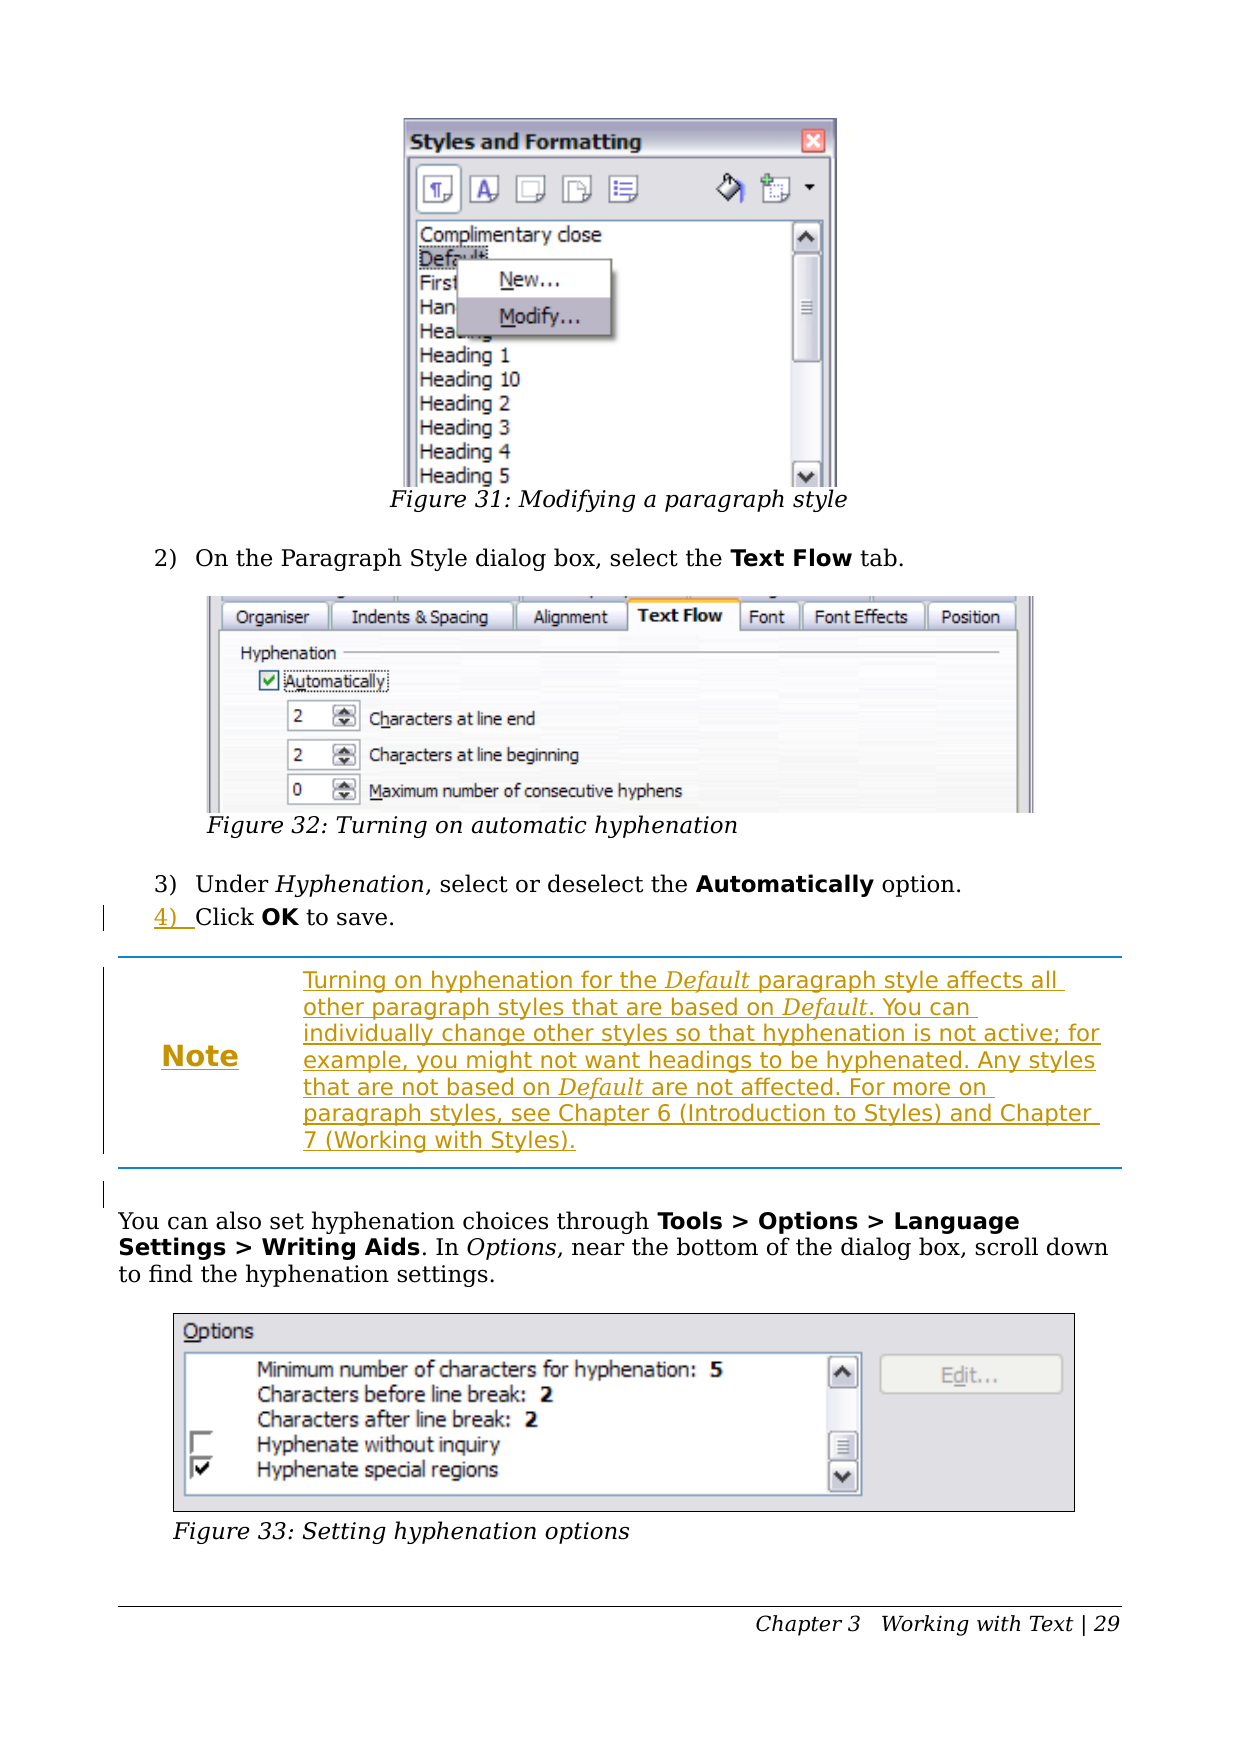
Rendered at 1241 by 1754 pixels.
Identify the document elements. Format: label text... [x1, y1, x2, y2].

picture [174, 1314, 1074, 1511]
picture [206, 596, 1034, 813]
text Figure 31: Modifying a paragraph style [367, 486, 873, 513]
text Figure 32: Turning on automatic hyphenation [207, 813, 1033, 839]
text Figure 33: Setting hyphenation options [173, 1518, 1074, 1544]
list Under Hyphenation, select or deselect the Automatically option. [177, 872, 1122, 898]
table_header Note [118, 958, 281, 1167]
text You can also set hyphenation choices through Tools > Options > Language Settings > Writing Aids. In Options, near the bottom of the dialog box, scroll down to find the hyphenation settings. [118, 1208, 1122, 1288]
table_header Turning on hyphenation for the Default paragraph style affects all other paragraph styles that are based on Default. You can individually change other styles so that hyphenation is not active; for example, you might not want headings to be hyphenated. Any styles that are not based on Default are not affected. For more on paragraph styles, see Chapter 6 (Introduction to Styles) and Chapter 7 (Working with Styles). [281, 958, 1122, 1167]
picture [403, 118, 837, 487]
list Click OK to save. [177, 904, 1122, 931]
list On the Paragraph Style dialog box, select the Text Flow tab. [177, 546, 1122, 572]
